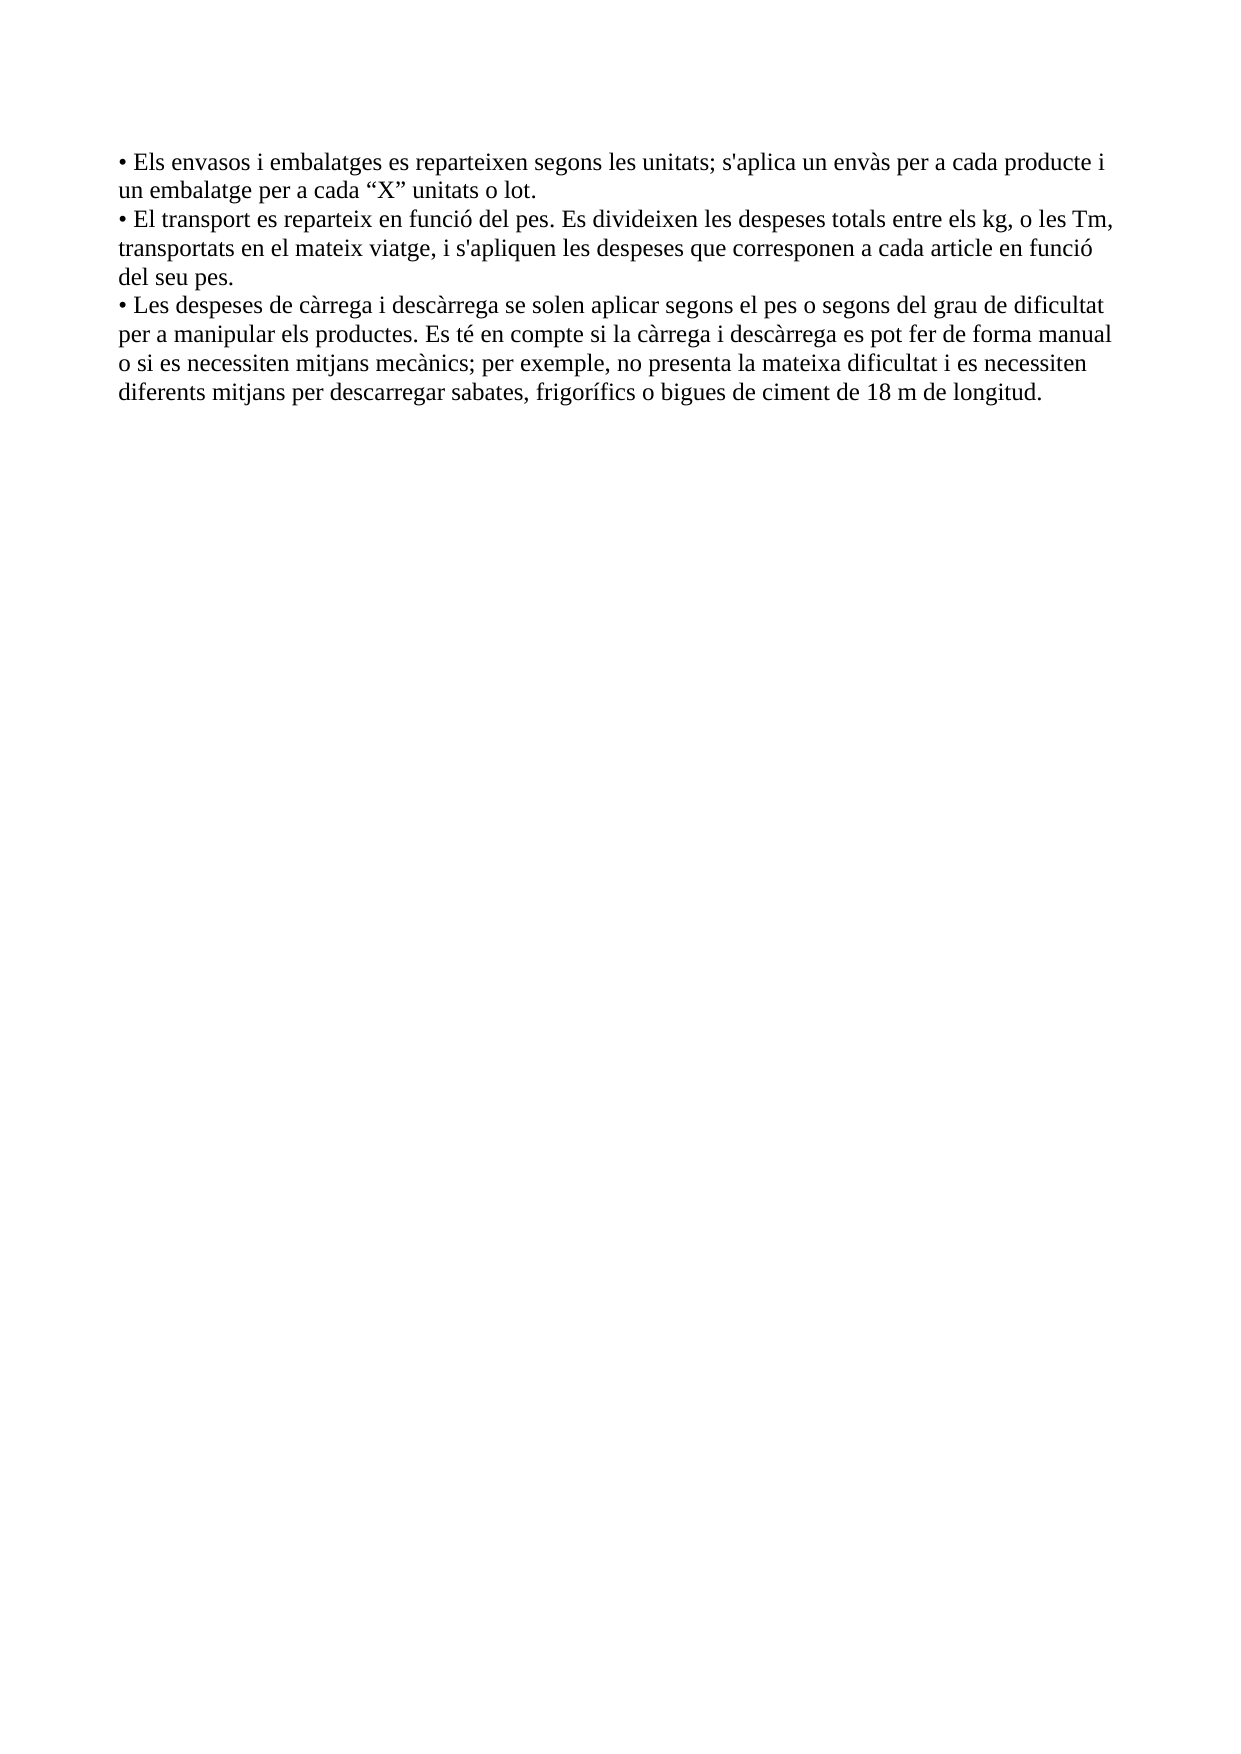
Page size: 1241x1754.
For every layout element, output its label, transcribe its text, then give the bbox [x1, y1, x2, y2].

text • Els envasos i embalatges es reparteixen segons les unitats; s'aplica un envàs per a cada producte i un embalatge per a cada “X” unitats o lot. [118, 147, 1122, 204]
text • El transport es reparteix en funció del pes. Es divideixen les despeses totals entre els kg, o les Tm, transportats en el mateix viatge, i s'apliquen les despeses que corresponen a cada article en funció del seu pes. [118, 204, 1122, 291]
text • Les despeses de càrrega i descàrrega se solen aplicar segons el pes o segons del grau de dificultat per a manipular els productes. Es té en compte si la càrrega i descàrrega es pot fer de forma manual o si es necessiten mitjans mecànics; per exemple, no presenta la mateixa dificultat i es necessiten diferents mitjans per descarregar sabates, frigorífics o bigues de ciment de 18 m de longitud. [118, 291, 1122, 406]
